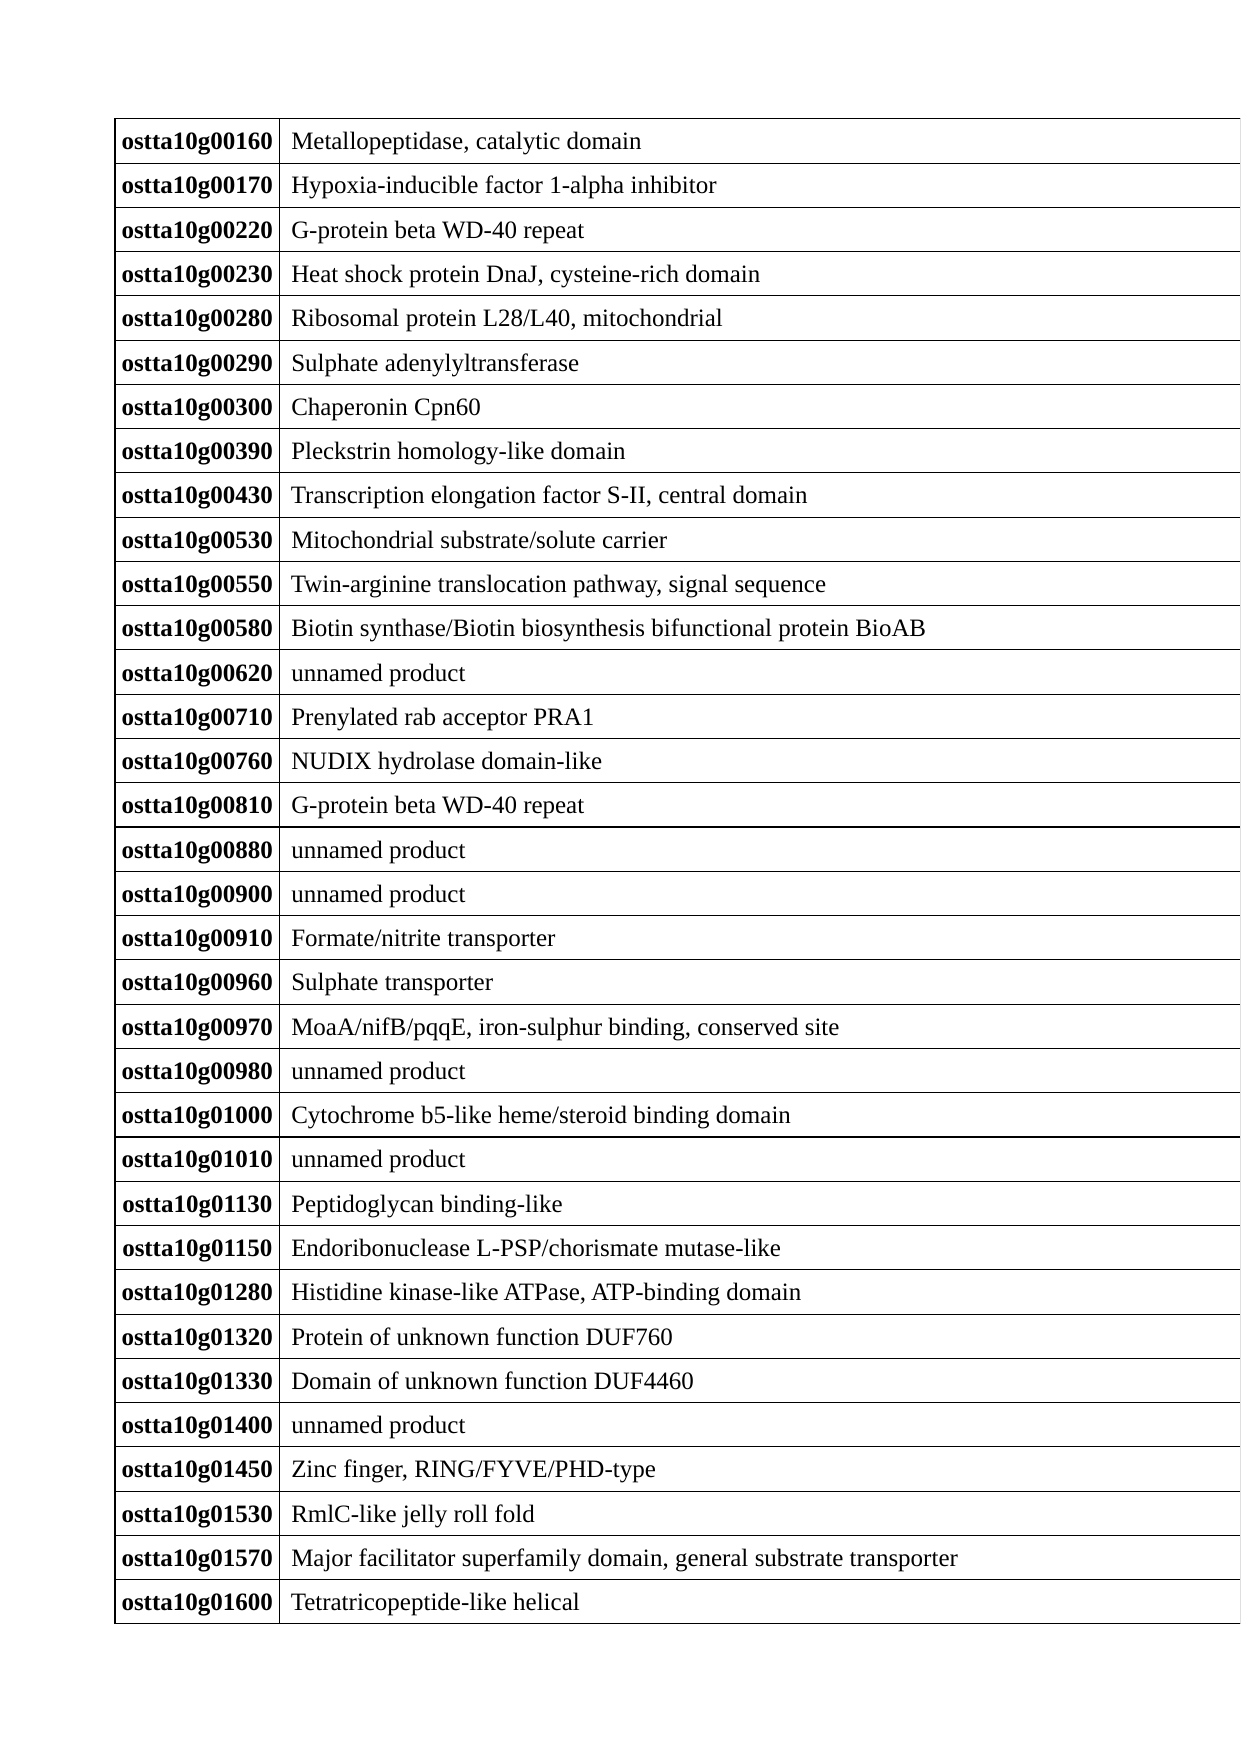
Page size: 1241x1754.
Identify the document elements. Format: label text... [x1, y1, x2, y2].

table_cell RmlC-like jelly roll fold [280, 1492, 1240, 1535]
table_cell ostta10g01130 [116, 1182, 279, 1225]
table_cell ostta10g00390 [116, 429, 279, 472]
table_cell ostta10g00280 [116, 296, 279, 339]
table_cell unnamed product [280, 1403, 1240, 1446]
table_cell Domain of unknown function DUF4460 [280, 1359, 1240, 1402]
table_cell Major facilitator superfamily domain, general substrate transporter [280, 1536, 1240, 1579]
table_cell ostta10g01000 [116, 1093, 279, 1136]
table_cell ostta10g01280 [116, 1270, 279, 1313]
table_cell Histidine kinase-like ATPase, ATP-binding domain [280, 1270, 1240, 1313]
table_cell ostta10g00530 [116, 518, 279, 561]
table_cell ostta10g00710 [116, 695, 279, 738]
table_cell Endoribonuclease L-PSP/chorismate mutase-like [280, 1226, 1240, 1269]
table_cell unnamed product [280, 1049, 1240, 1092]
table_cell NUDIX hydrolase domain-like [280, 739, 1240, 782]
table_cell ostta10g00220 [116, 208, 279, 251]
table_cell Heat shock protein DnaJ, cysteine-rich domain [280, 252, 1240, 295]
table_cell Twin-arginine translocation pathway, signal sequence [280, 562, 1240, 605]
table_cell ostta10g00170 [116, 164, 279, 207]
table_cell unnamed product [280, 828, 1240, 871]
table_cell ostta10g00980 [116, 1049, 279, 1092]
table_cell G-protein beta WD-40 repeat [280, 208, 1240, 251]
table_cell Pleckstrin homology-like domain [280, 429, 1240, 472]
table_cell ostta10g00620 [116, 650, 279, 694]
table_cell ostta10g01570 [116, 1536, 279, 1579]
table_cell Sulphate transporter [280, 960, 1240, 1003]
table_cell G-protein beta WD-40 repeat [280, 783, 1240, 826]
table_cell ostta10g00970 [116, 1005, 279, 1048]
table_cell ostta10g00290 [116, 341, 279, 384]
table_cell ostta10g01150 [116, 1226, 279, 1269]
table_cell ostta10g01330 [116, 1359, 279, 1402]
table_cell ostta10g00550 [116, 562, 279, 605]
table_cell Tetratricopeptide-like helical [280, 1580, 1240, 1623]
table_cell ostta10g00230 [116, 252, 279, 295]
table_cell unnamed product [280, 1138, 1240, 1181]
table_cell MoaA/nifB/pqqE, iron-sulphur binding, conserved site [280, 1005, 1240, 1048]
table_cell Transcription elongation factor S-II, central domain [280, 473, 1240, 517]
table_cell Mitochondrial substrate/solute carrier [280, 518, 1240, 561]
table_cell ostta10g01320 [116, 1315, 279, 1358]
table_cell unnamed product [280, 872, 1240, 915]
table_cell Peptidoglycan binding-like [280, 1182, 1240, 1225]
table_cell Protein of unknown function DUF760 [280, 1315, 1240, 1358]
table_cell Zinc finger, RING/FYVE/PHD-type [280, 1447, 1240, 1491]
table_cell Metallopeptidase, catalytic domain [280, 119, 1240, 162]
table_cell Formate/nitrite transporter [280, 916, 1240, 959]
table_cell ostta10g01400 [116, 1403, 279, 1446]
table_cell Biotin synthase/Biotin biosynthesis bifunctional protein BioAB [280, 606, 1240, 649]
table_cell Prenylated rab acceptor PRA1 [280, 695, 1240, 738]
table_cell Ribosomal protein L28/L40, mitochondrial [280, 296, 1240, 339]
table_cell ostta10g00160 [116, 119, 279, 162]
table_cell ostta10g01450 [116, 1447, 279, 1491]
table_cell ostta10g01010 [116, 1138, 279, 1181]
table_cell Sulphate adenylyltransferase [280, 341, 1240, 384]
table_cell ostta10g00900 [116, 872, 279, 915]
table_cell ostta10g00580 [116, 606, 279, 649]
table_cell Cytochrome b5-like heme/steroid binding domain [280, 1093, 1240, 1136]
table_cell ostta10g00880 [116, 828, 279, 871]
table_cell Hypoxia-inducible factor 1-alpha inhibitor [280, 164, 1240, 207]
table_cell ostta10g00960 [116, 960, 279, 1003]
table_cell unnamed product [280, 650, 1240, 694]
table_cell ostta10g01530 [116, 1492, 279, 1535]
table_cell ostta10g00430 [116, 473, 279, 517]
table_cell ostta10g00300 [116, 385, 279, 428]
table_cell ostta10g00810 [116, 783, 279, 826]
table_cell ostta10g00910 [116, 916, 279, 959]
table_cell ostta10g01600 [116, 1580, 279, 1623]
table_cell ostta10g00760 [116, 739, 279, 782]
table_cell Chaperonin Cpn60 [280, 385, 1240, 428]
